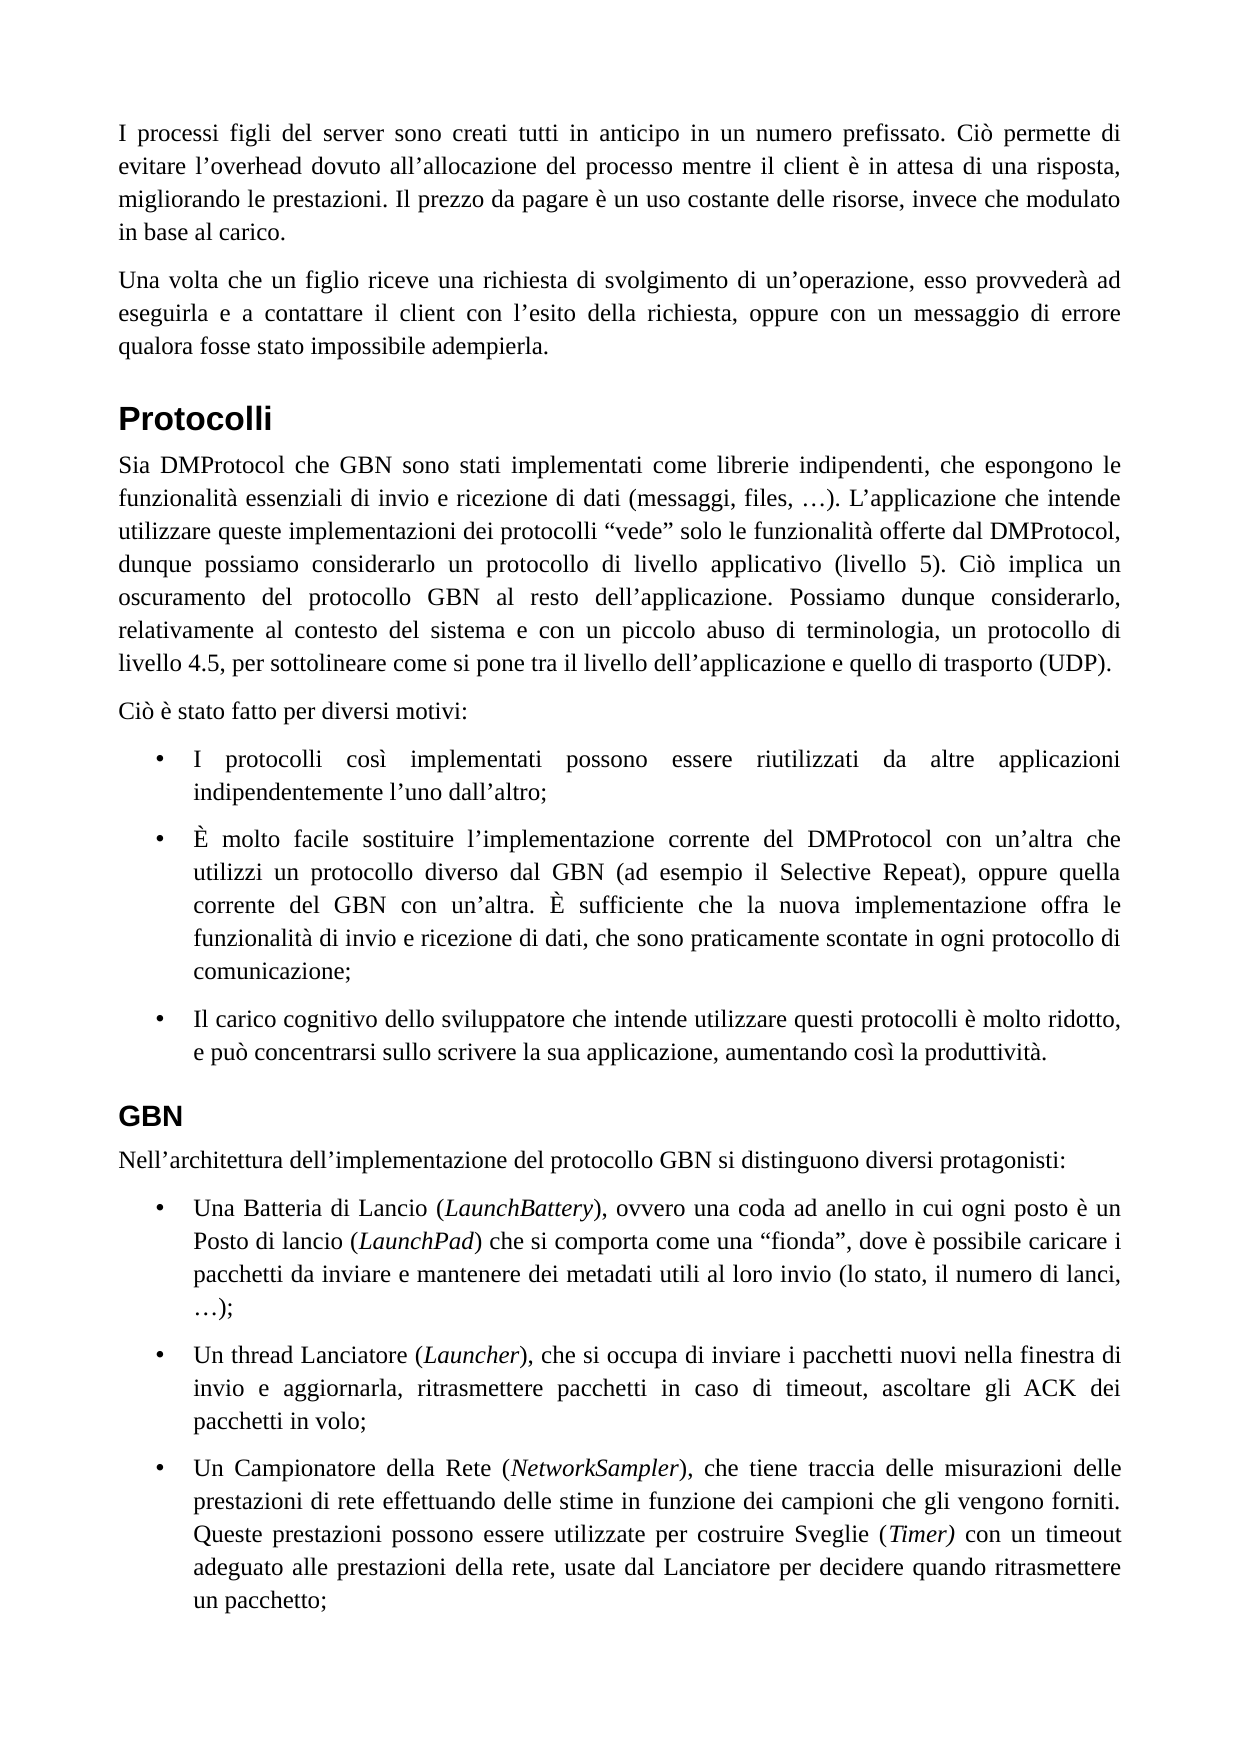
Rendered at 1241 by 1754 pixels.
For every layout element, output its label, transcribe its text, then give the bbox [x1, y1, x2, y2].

subtitle Protocolli [118, 399, 1122, 438]
subtitle GBN [118, 1099, 1122, 1133]
list Una Batteria di Lancio (LaunchBattery), ovvero una coda ad anello in cui ogni posto è un Posto di lancio (LaunchPad) che si comporta come una “fionda”, dove è possibile caricare i pacchetti da inviare e mantenere dei metadati utili al loro invio (lo stato, il numero di lanci, …); [156, 1193, 1122, 1321]
list Un Campionatore della Rete (NetworkSampler), che tiene traccia delle misurazioni delle prestazioni di rete effettuando delle stime in funzione dei campioni che gli vengono forniti. Queste prestazioni possono essere utilizzate per costruire Sveglie (Timer) con un timeout adeguato alle prestazioni della rete, usate dal Lanciatore per decidere quando ritrasmettere un pacchetto; [156, 1453, 1122, 1614]
text I processi figli del server sono creati tutti in anticipo in un numero prefissato. Ciò permette di evitare l’overhead dovuto all’allocazione del processo mentre il client è in attesa di una risposta, migliorando le prestazioni. Il prezzo da pagare è un uso costante delle risorse, invece che modulato in base al carico. [118, 118, 1122, 246]
text Sia DMProtocol che GBN sono stati implementati come librerie indipendenti, che espongono le funzionalità essenziali di invio e ricezione di dati (messaggi, files, …). L’applicazione che intende utilizzare queste implementazioni dei protocolli “vede” solo le funzionalità offerte dal DMProtocol, dunque possiamo considerarlo un protocollo di livello applicativo (livello 5). Ciò implica un oscuramento del protocollo GBN al resto dell’applicazione. Possiamo dunque considerarlo, relativamente al contesto del sistema e con un piccolo abuso di terminologia, un protocollo di livello 4.5, per sottolineare come si pone tra il livello dell’applicazione e quello di trasporto (UDP). [118, 450, 1122, 677]
text Ciò è stato fatto per diversi motivi: [118, 696, 1122, 725]
list I protocolli così implementati possono essere riutilizzati da altre applicazioni indipendentemente l’uno dall’altro; [156, 744, 1122, 806]
text Una volta che un figlio riceve una richiesta di svolgimento di un’operazione, esso provvederà ad eseguirla e a contattare il client con l’esito della richiesta, oppure con un messaggio di errore qualora fosse stato impossibile adempierla. [118, 265, 1122, 359]
list Un thread Lanciatore (Launcher), che si occupa di inviare i pacchetti nuovi nella finestra di invio e aggiornarla, ritrasmettere pacchetti in caso di timeout, ascoltare gli ACK dei pacchetti in volo; [156, 1340, 1122, 1434]
list Il carico cognitivo dello sviluppatore che intende utilizzare questi protocolli è molto ridotto, e può concentrarsi sullo scrivere la sua applicazione, aumentando così la produttività. [156, 1004, 1122, 1066]
text Nell’architettura dell’implementazione del protocollo GBN si distinguono diversi protagonisti: [118, 1146, 1122, 1174]
list È molto facile sostituire l’implementazione corrente del DMProtocol con un’altra che utilizzi un protocollo diverso dal GBN (ad esempio il Selective Repeat), oppure quella corrente del GBN con un’altra. È sufficiente che la nuova implementazione offra le funzionalità di invio e ricezione di dati, che sono praticamente scontate in ogni protocollo di comunicazione; [156, 824, 1122, 985]
